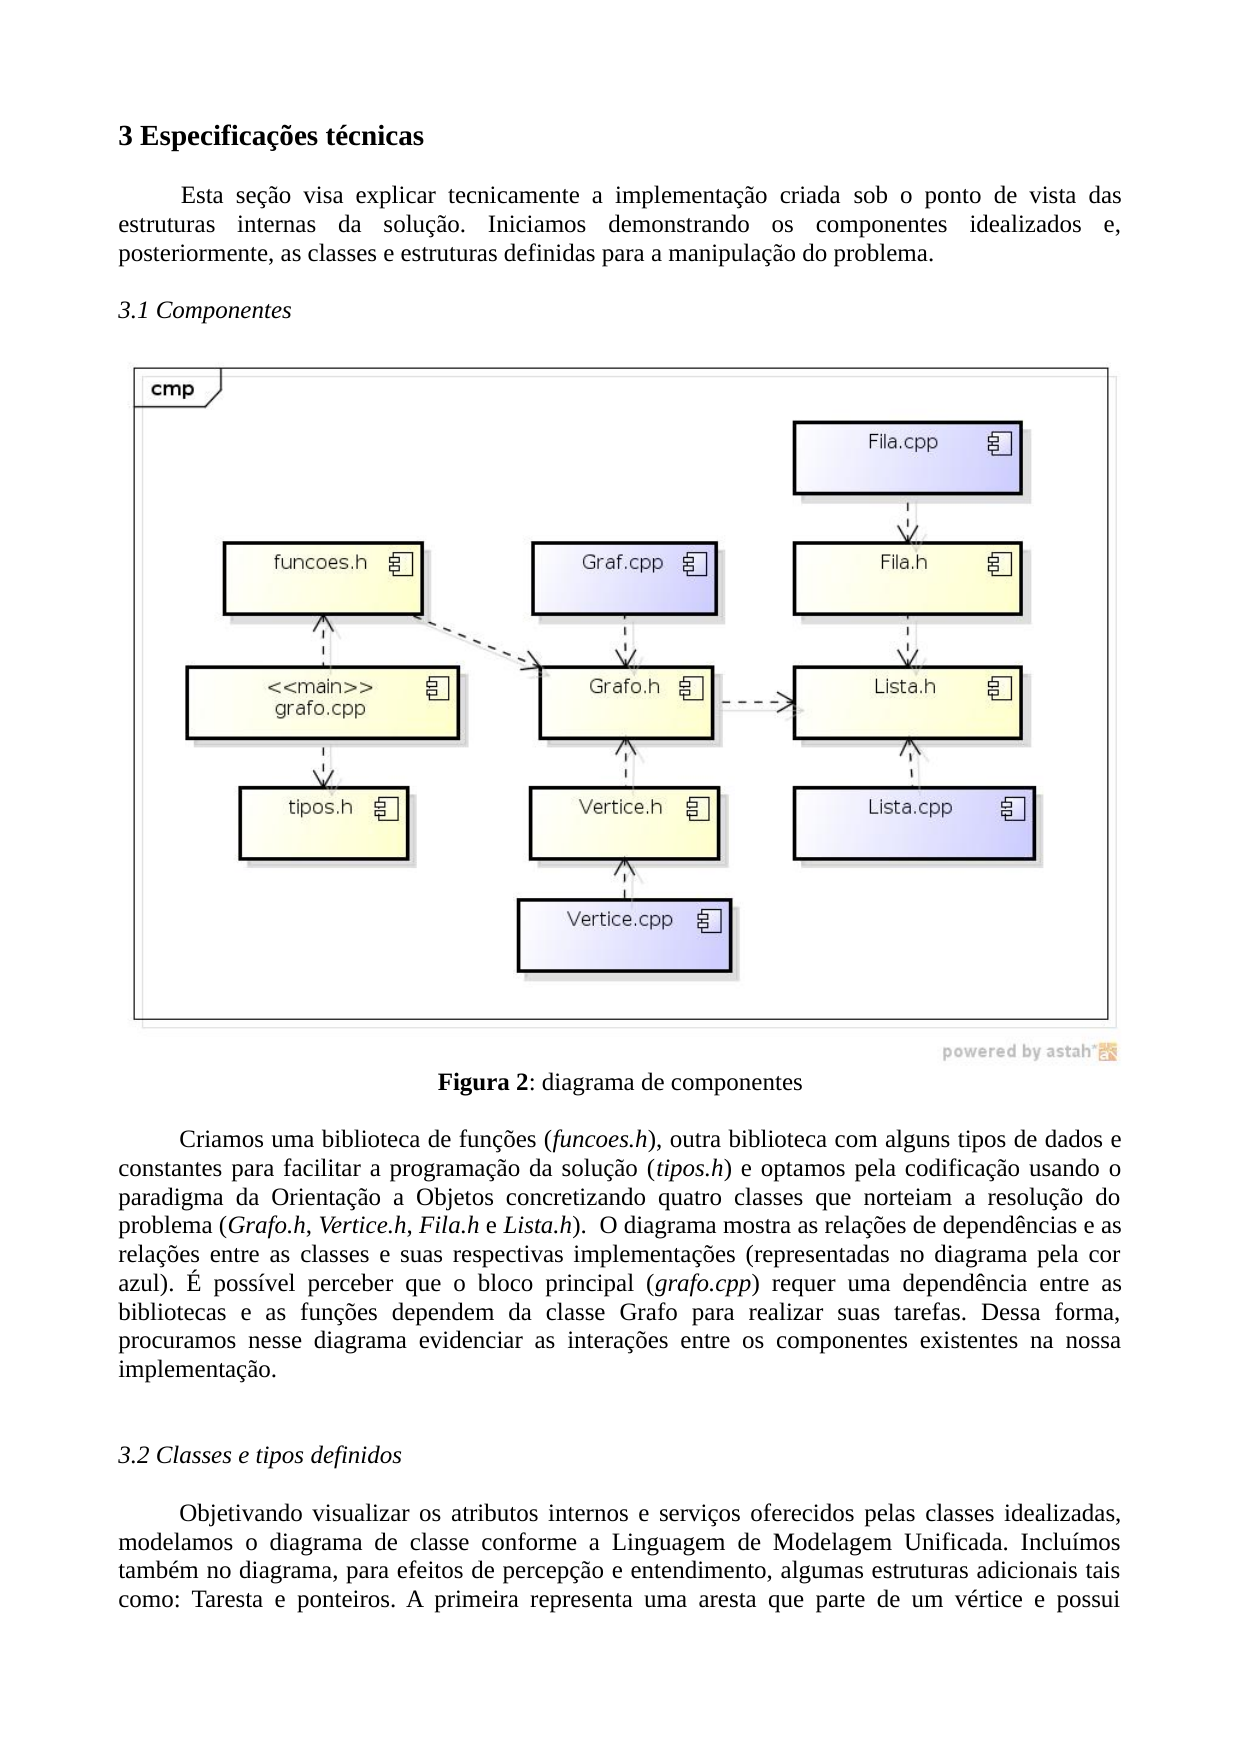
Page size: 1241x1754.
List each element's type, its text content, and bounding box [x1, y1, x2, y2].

text 3 Especificações técnicas [118, 118, 1122, 152]
text Criamos uma biblioteca de funções (funcoes.h), outra biblioteca com alguns tipos de dados e constantes para facilitar a programação da solução (tipos.h) e optamos pela codificação usando o paradigma da Orientação a Objetos concretizando quatro classes que norteiam a resolução do problema (Grafo.h, Vertice.h, Fila.h e Lista.h). O diagrama mostra as relações de dependências e as relações entre as classes e suas respectivas implementações (representadas no diagrama pela cor azul). É possível perceber que o bloco principal (grafo.cpp) requer uma dependência entre as bibliotecas e as funções dependem da classe Grafo para realizar suas tarefas. Dessa forma, procuramos nesse diagrama evidenciar as interações entre os componentes existentes na nossa implementação. [118, 1124, 1122, 1383]
text 3.1 Componentes [118, 295, 1122, 324]
text Figura 2: diagrama de componentes [118, 1067, 1122, 1095]
text Esta seção visa explicar tecnicamente a implementação criada sob o ponto de vista das estruturas internas da solução. Iniciamos demonstrando os componentes idealizados e, posteriormente, as classes e estruturas definidas para a manipulação do problema. [118, 180, 1122, 267]
picture [118, 352, 1123, 1067]
text 3.2 Classes e tipos definidos [118, 1440, 1122, 1469]
text Objetivando visualizar os atributos internos e serviços oferecidos pelas classes idealizadas, modelamos o diagrama de classe conforme a Linguagem de Modelagem Unificada. Incluímos também no diagrama, para efeitos de percepção e entendimento, algumas estruturas adicionais tais como: Taresta e ponteiros. A primeira representa uma aresta que parte de um vértice e possui [118, 1498, 1122, 1613]
